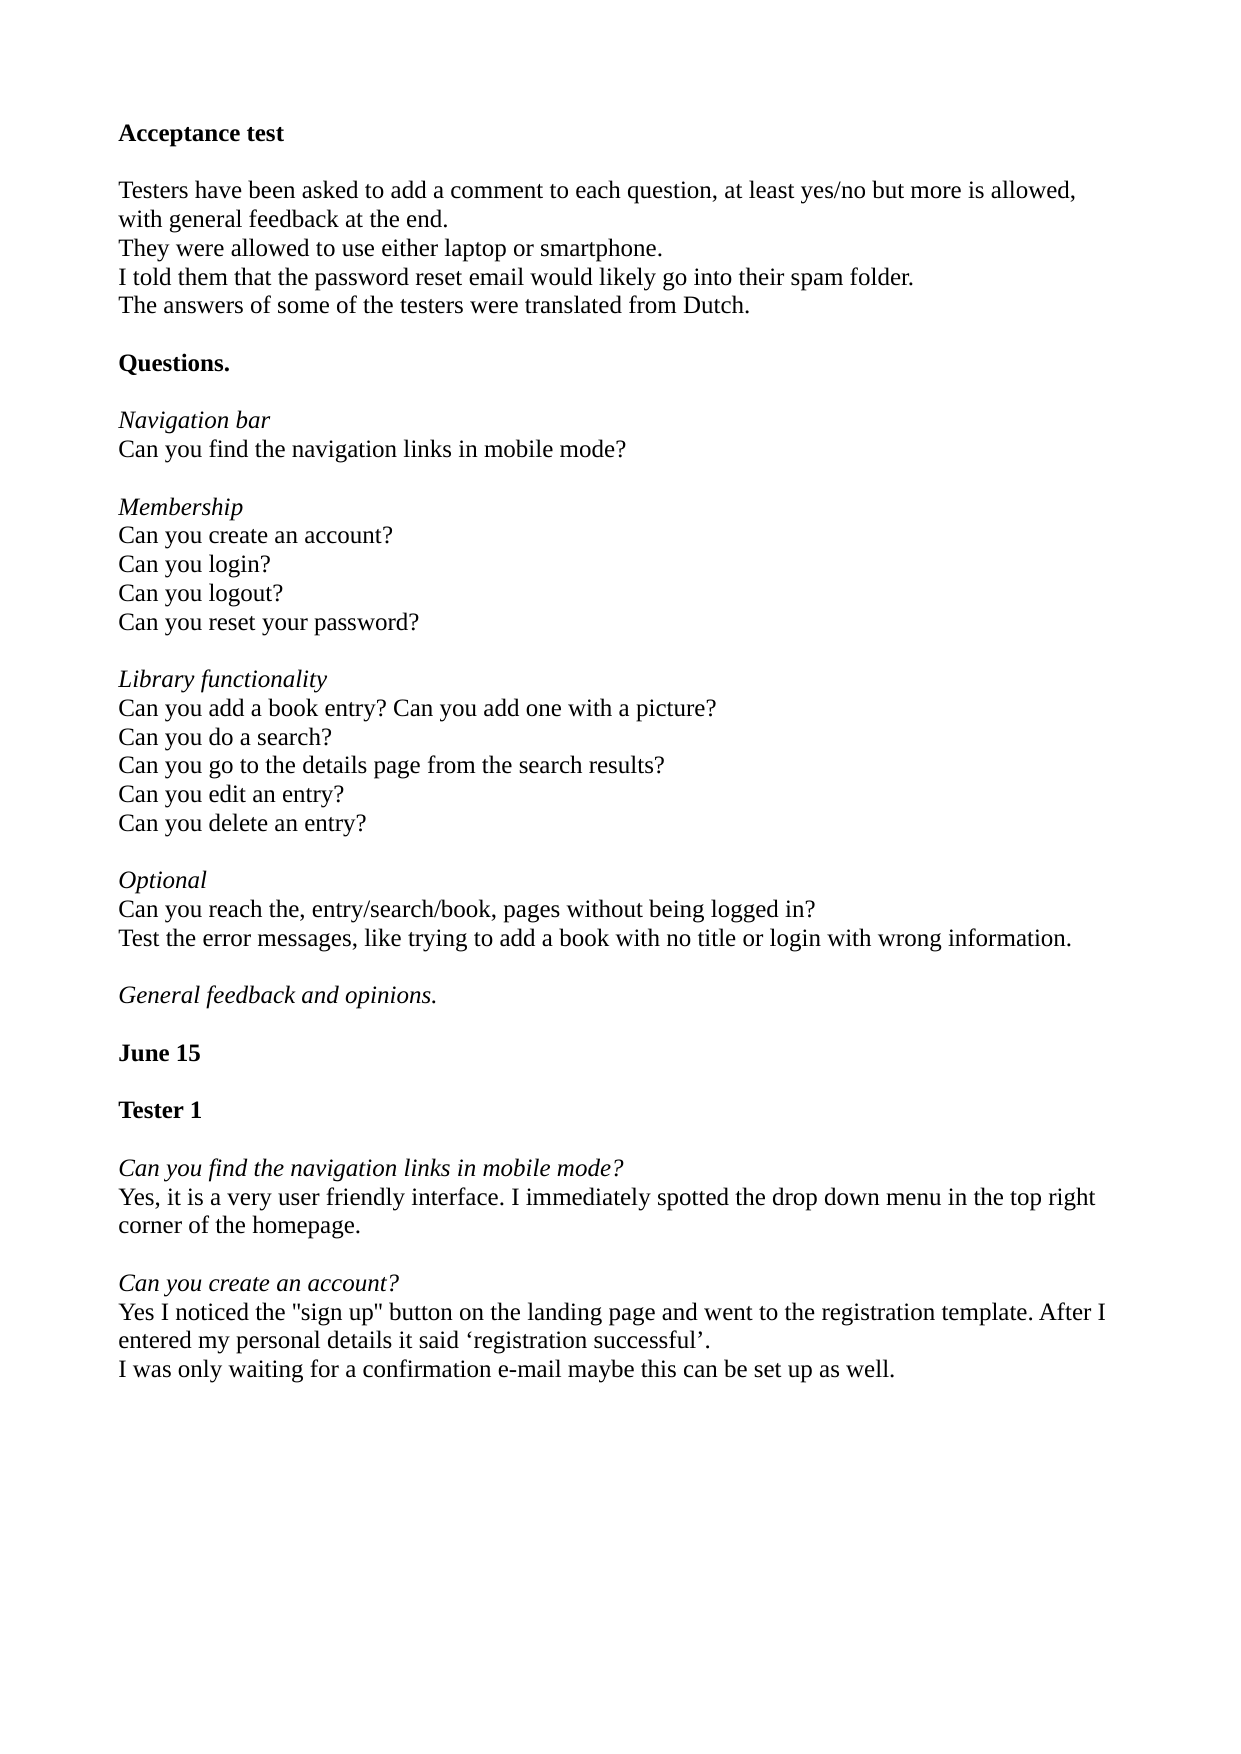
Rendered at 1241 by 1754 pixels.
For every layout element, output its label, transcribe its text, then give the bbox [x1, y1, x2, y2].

text June 15 [118, 1038, 1122, 1067]
text Yes I noticed the ''sign up'' button on the landing page and went to the registration template. After I entered my personal details it said ‘registration successful’. [118, 1297, 1122, 1354]
text Test the error messages, like trying to add a book with no title or login with wrong information. [118, 923, 1122, 952]
text Tester 1 [118, 1096, 1122, 1124]
text Optional [118, 866, 1122, 894]
text They were allowed to use either laptop or smartphone. [118, 233, 1122, 262]
text Can you delete an entry? [118, 808, 1122, 837]
text Can you add a book entry? Can you add one with a picture? [118, 693, 1122, 722]
text The answers of some of the testers were translated from Dutch. [118, 291, 1122, 319]
text General feedback and opinions. [118, 981, 1122, 1009]
text Testers have been asked to add a comment to each question, at least yes/no but more is allowed, with general feedback at the end. [118, 176, 1122, 233]
text I was only waiting for a confirmation e-mail maybe this can be set up as well. [118, 1354, 1122, 1383]
text Can you login? [118, 549, 1122, 578]
text Can you do a search? [118, 722, 1122, 751]
text Can you logout? Can you reset your password? [118, 578, 1122, 636]
text Yes, it is a very user friendly interface. I immediately spotted the drop down menu in the top right corner of the homepage. [118, 1182, 1122, 1239]
text Membership [118, 492, 1122, 521]
text Can you reach the, entry/search/book, pages without being logged in? [118, 894, 1122, 923]
text Can you create an account? [118, 1268, 1122, 1297]
text Can you go to the details page from the search results? [118, 751, 1122, 779]
text Can you create an account? [118, 521, 1122, 549]
text Library functionality [118, 664, 1122, 693]
text Can you find the navigation links in mobile mode? [118, 434, 1122, 463]
text I told them that the password reset email would likely go into their spam folder. [118, 262, 1122, 291]
text Can you find the navigation links in mobile mode? [118, 1153, 1122, 1182]
text Navigation bar [118, 406, 1122, 434]
text Can you edit an entry? [118, 779, 1122, 808]
text Acceptance test [118, 118, 1122, 147]
text Questions. [118, 348, 1122, 377]
